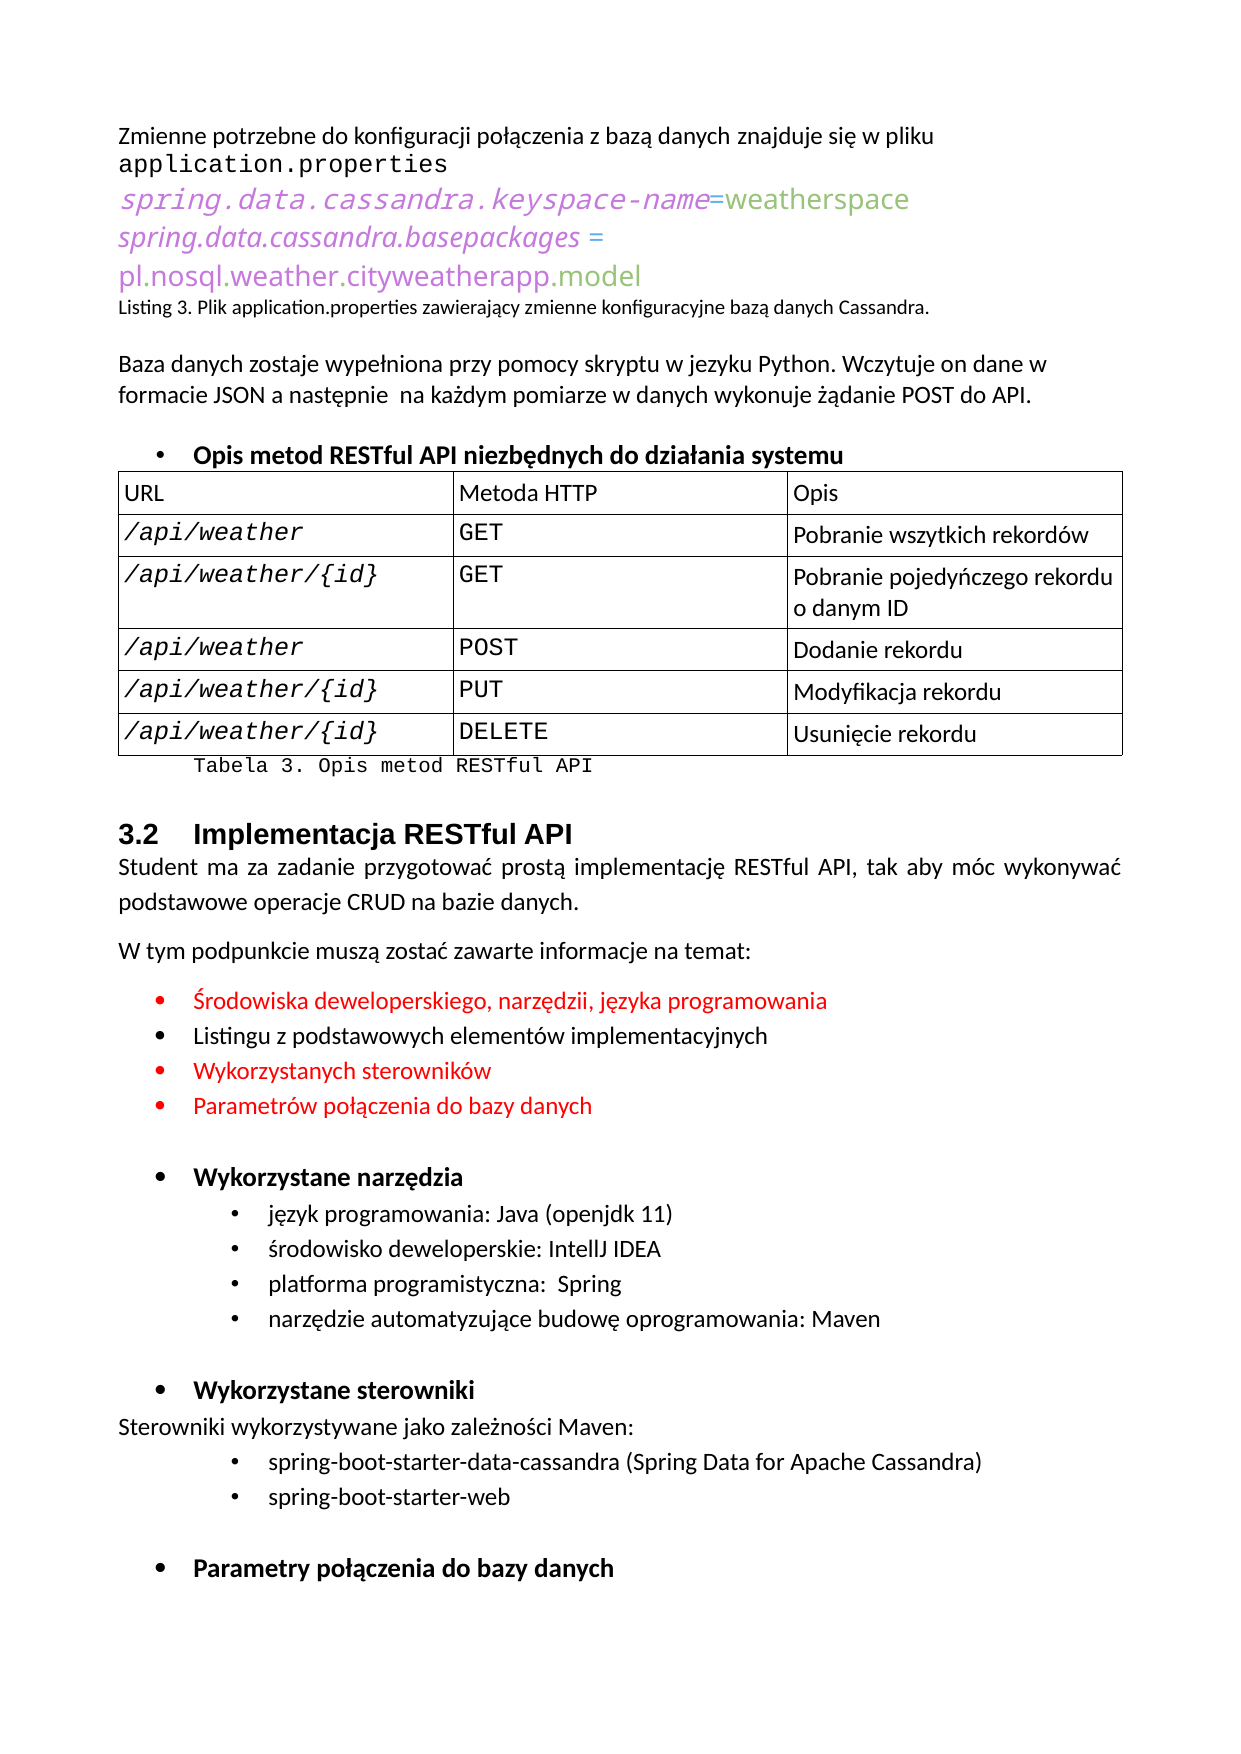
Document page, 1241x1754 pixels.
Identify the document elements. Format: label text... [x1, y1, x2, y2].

list Wykorzystane sterowniki [156, 1373, 1122, 1406]
list spring-boot-starter-data-cassandra (Spring Data for Apache Cassandra) [231, 1446, 1122, 1476]
list platforma programistyczna: Spring [231, 1268, 1122, 1298]
table_header URL [119, 472, 453, 513]
table_header Metoda HTTP [454, 472, 787, 513]
text W tym podpunkcie muszą zostać zawarte informacje na temat: [118, 935, 1122, 966]
text Sterowniki wykorzystywane jako zależności Maven: [118, 1411, 1122, 1441]
list Wykorzystanych sterowników [156, 1055, 1122, 1085]
list Parametry połączenia do bazy danych [156, 1551, 1122, 1584]
table_cell GET [454, 557, 787, 628]
table_header Opis [788, 472, 1122, 513]
table_cell Dodanie rekordu [788, 629, 1122, 670]
table_cell POST [454, 629, 787, 670]
list Parametrów połączenia do bazy danych [156, 1090, 1122, 1120]
list środowisko deweloperskie: IntellJ IDEA [231, 1233, 1122, 1263]
table_cell Pobranie wszytkich rekordów [788, 515, 1122, 556]
list Listingu z podstawowych elementów implementacyjnych [156, 1020, 1122, 1050]
table_cell /api/weather [119, 629, 453, 670]
table_cell Pobranie pojedyńczego rekordu o danym ID [788, 557, 1122, 628]
table_cell /api/weather/{id} [119, 671, 453, 712]
list Zmienne potrzebne do konfiguracji połączenia z bazą danych znajduje się w pliku application.properties [118, 118, 1122, 179]
table_cell DELETE [454, 714, 787, 754]
list spring-boot-starter-web [231, 1481, 1122, 1511]
list spring.data.cassandra.keyspace-name=weatherspace spring.data.cassandra.basepackages = pl.nosql.weather.cityweatherapp.model [118, 179, 1122, 294]
list język programowania: Java (openjdk 11) [231, 1198, 1122, 1228]
list Wykorzystane narzędzia [156, 1160, 1122, 1193]
table_cell Usunięcie rekordu [788, 714, 1122, 754]
table_cell GET [454, 515, 787, 556]
table_cell /api/weather/{id} [119, 714, 453, 754]
table_cell /api/weather [119, 515, 453, 556]
table_cell Modyfikacja rekordu [788, 671, 1122, 712]
text Student ma za zadanie przygotować prostą implementację RESTful API, tak aby móc wykonywać podstawowe operacje CRUD na bazie danych. [118, 851, 1122, 916]
list narzędzie automatyzujące budowę oprogramowania: Maven [231, 1303, 1122, 1333]
list Opis metod RESTful API niezbędnych do działania systemu [156, 438, 1122, 471]
list Tabela 3. Opis metod RESTful API [156, 756, 1122, 778]
table_cell PUT [454, 671, 787, 712]
list Listing 3. Plik application.properties zawierający zmienne konfiguracyjne bazą danych Cassandra. [118, 294, 1122, 349]
list Baza danych zostaje wypełniona przy pomocy skryptu w jezyku Python. Wczytuje on dane w formacie JSON a następnie na każdym pomiarze w danych wykonuje żądanie POST do API. [118, 349, 1122, 438]
subtitle Implementacja RESTful API [118, 817, 1122, 851]
table_cell /api/weather/{id} [119, 557, 453, 628]
list Środowiska deweloperskiego, narzędzii, języka programowania [156, 985, 1122, 1015]
